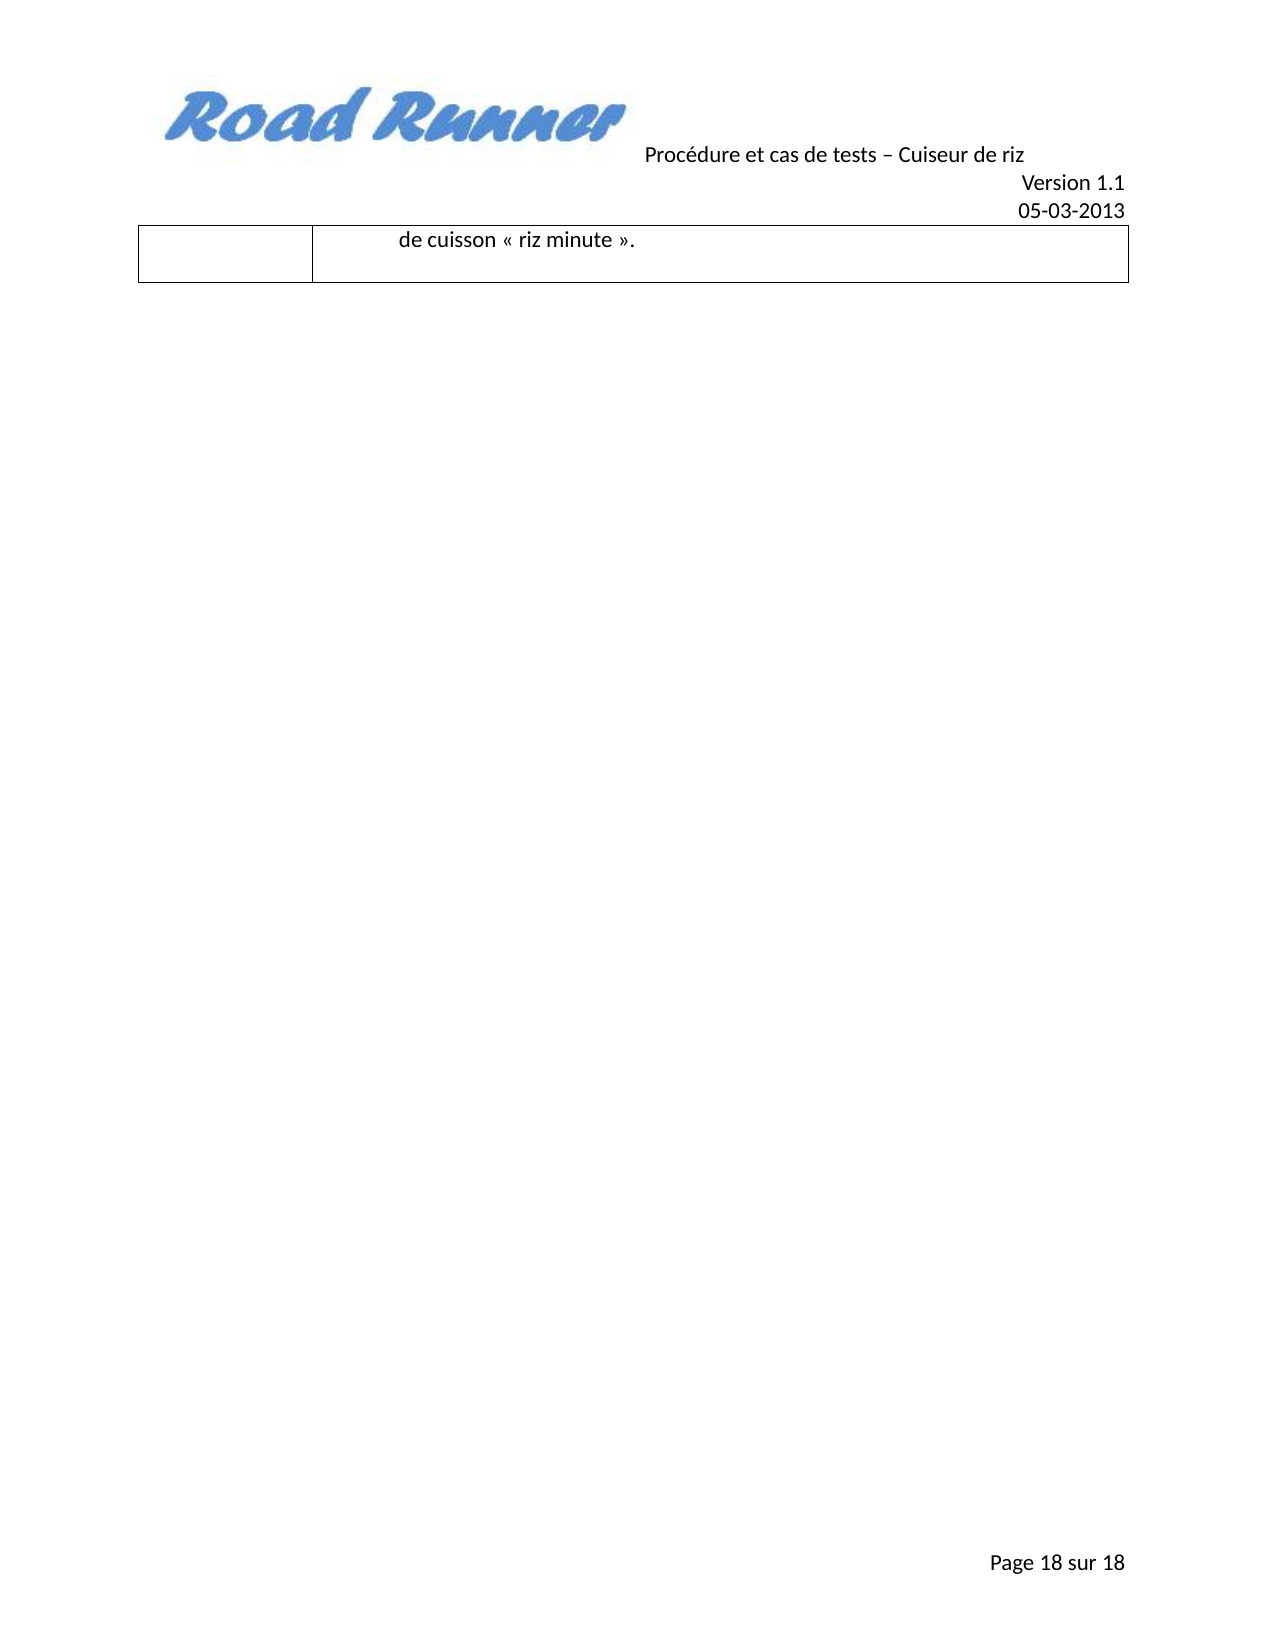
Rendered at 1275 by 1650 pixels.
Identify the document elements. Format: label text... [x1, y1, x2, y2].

table_cell [139, 226, 312, 282]
picture [150, 73, 640, 163]
table_cell de cuisson « riz minute ». [313, 226, 1128, 282]
